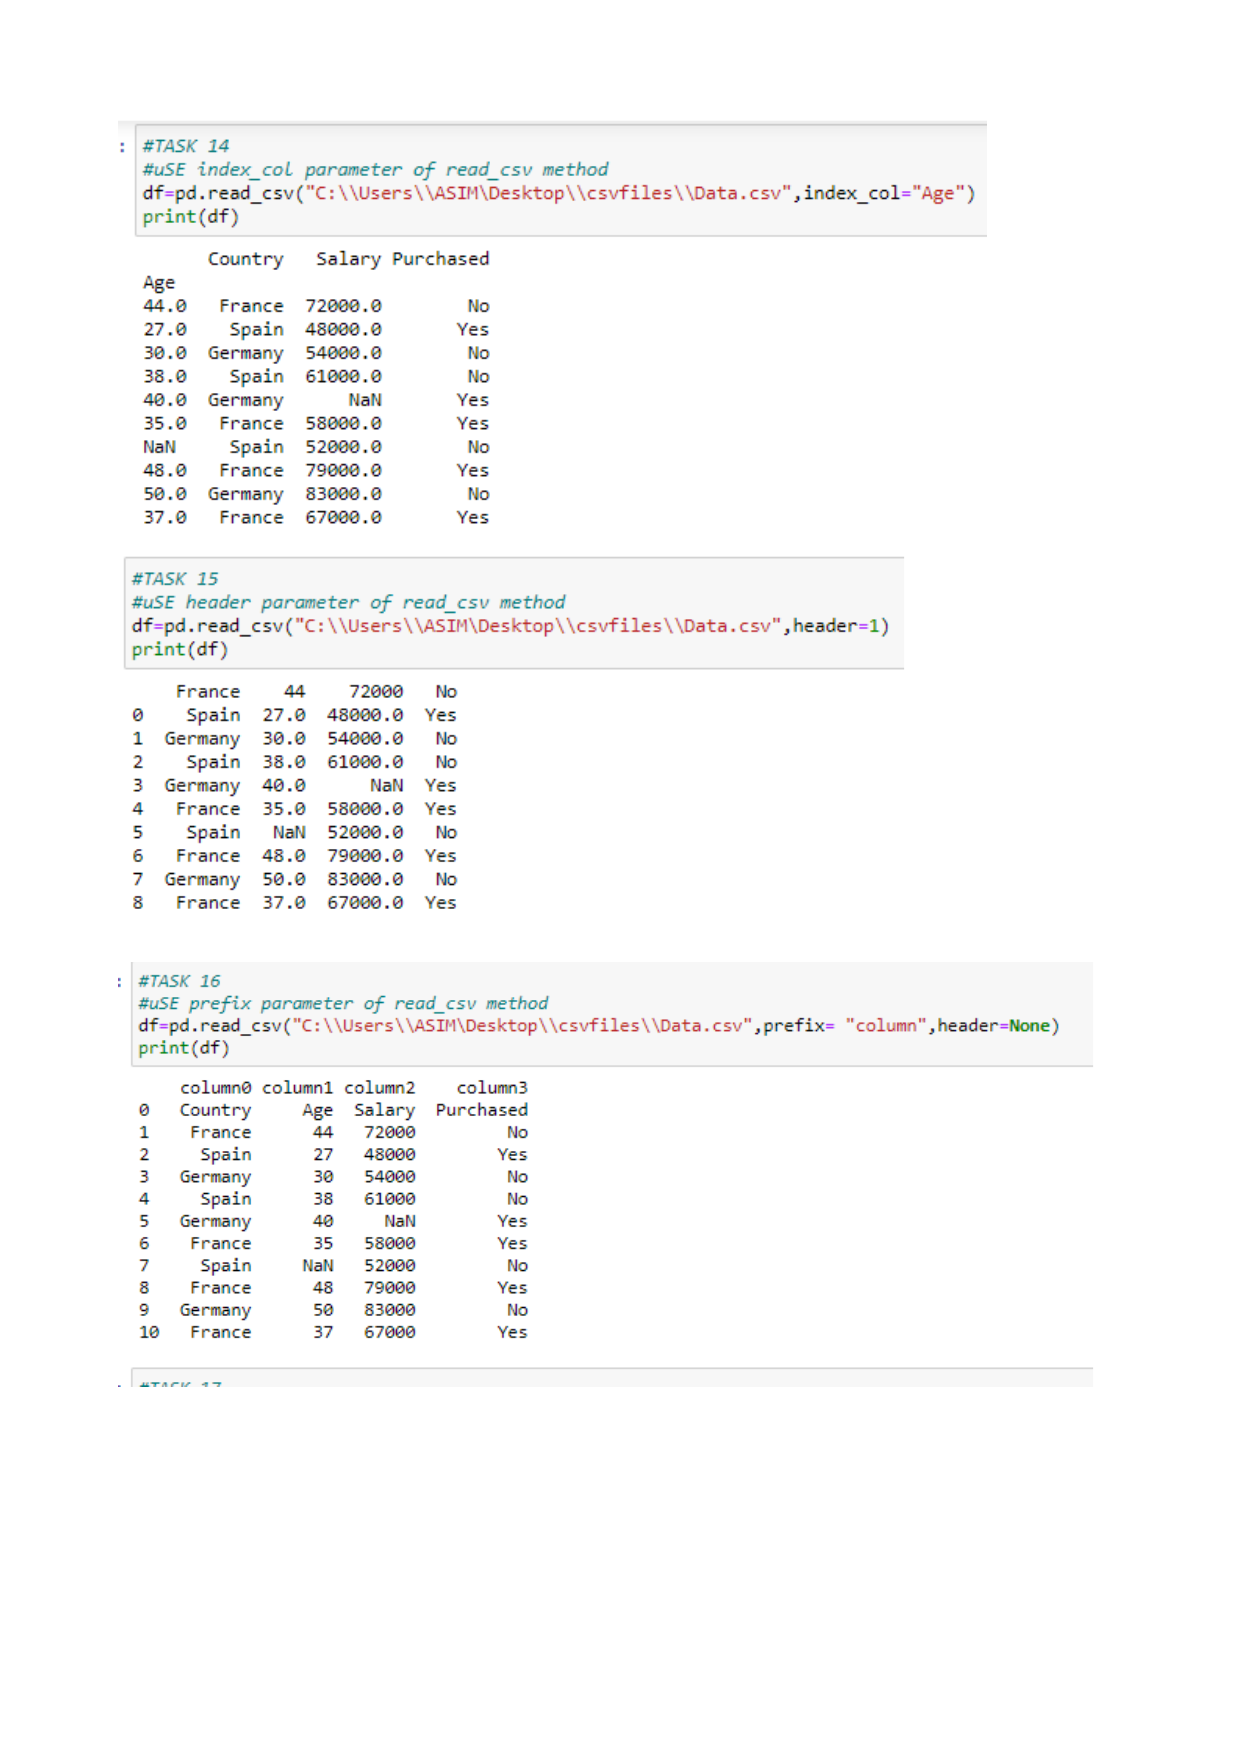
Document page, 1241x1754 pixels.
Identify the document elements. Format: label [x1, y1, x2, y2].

picture [118, 962, 1094, 1387]
picture [118, 118, 987, 934]
